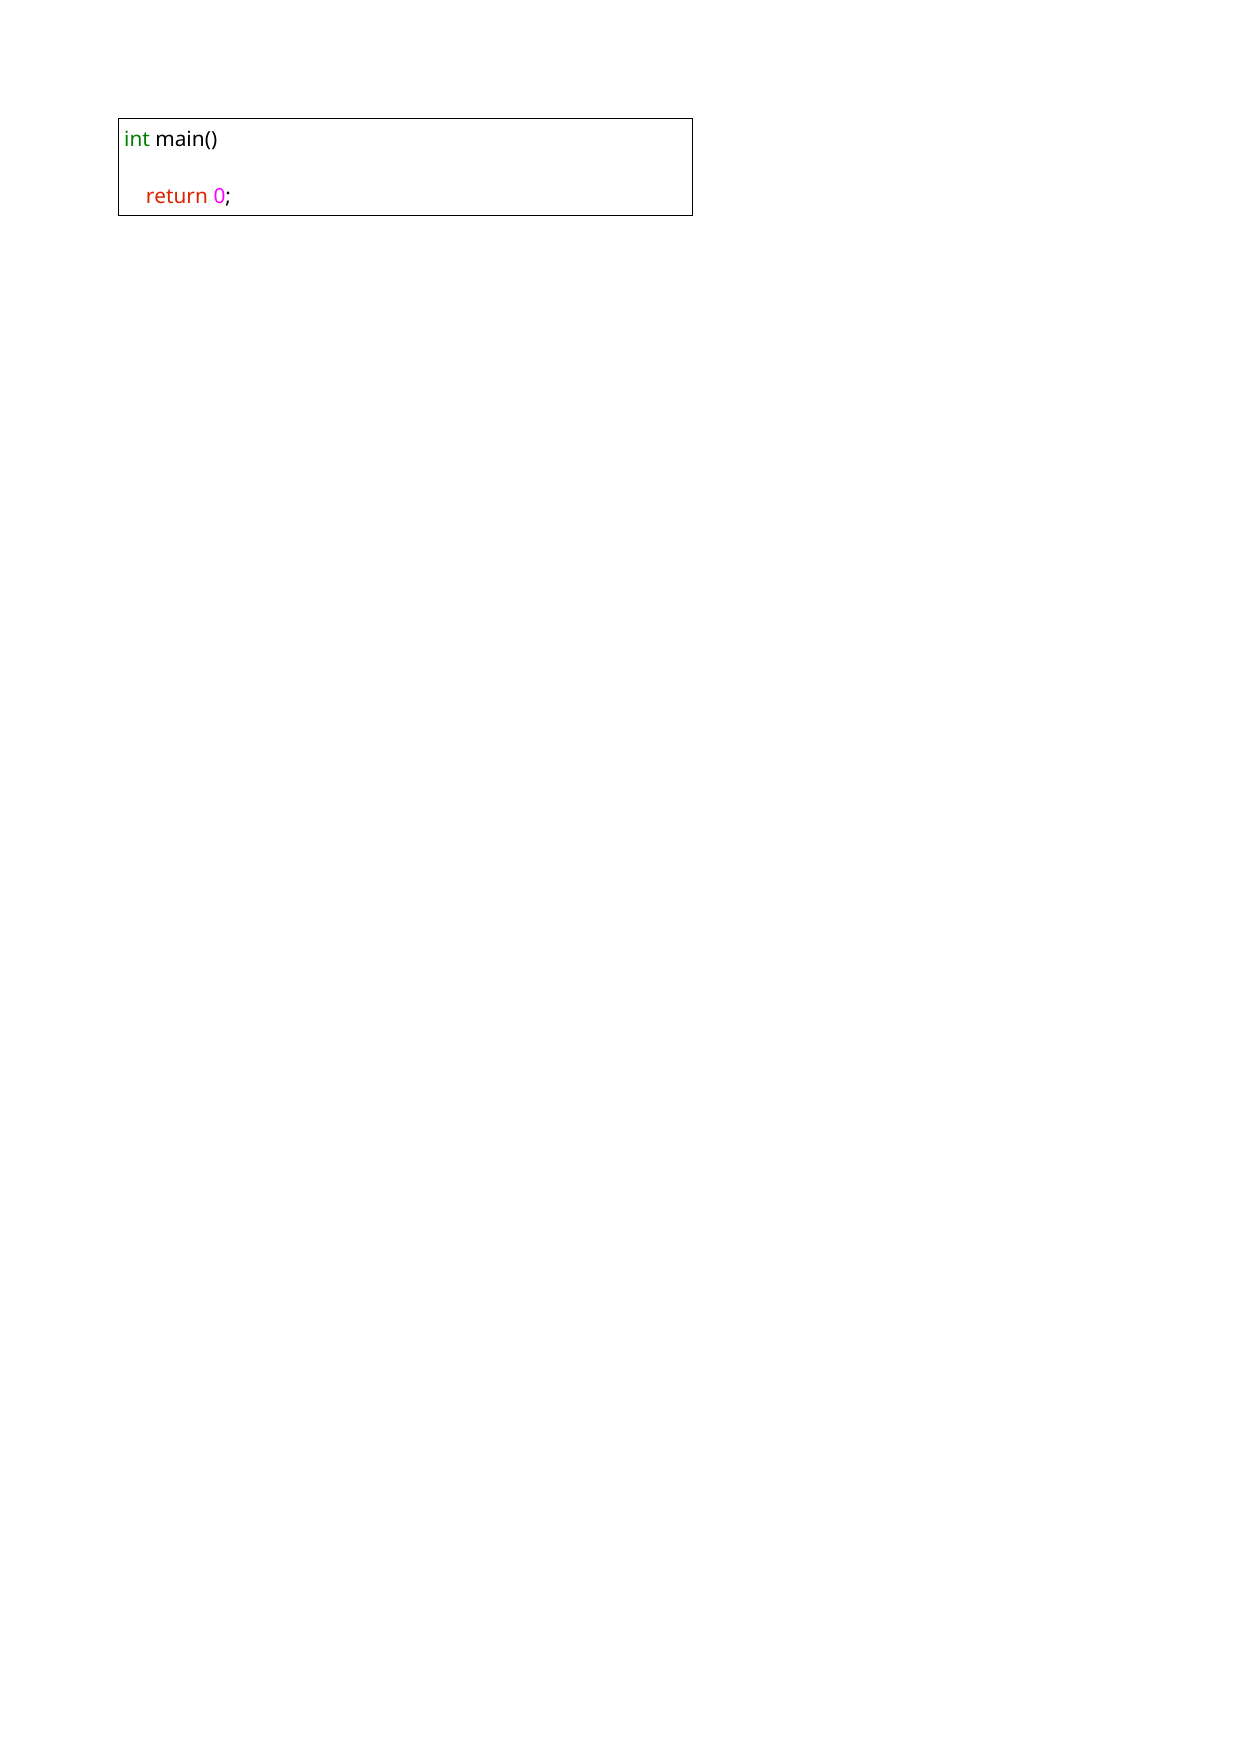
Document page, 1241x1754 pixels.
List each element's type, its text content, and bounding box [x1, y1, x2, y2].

table_header int main() return 0; [119, 119, 692, 215]
